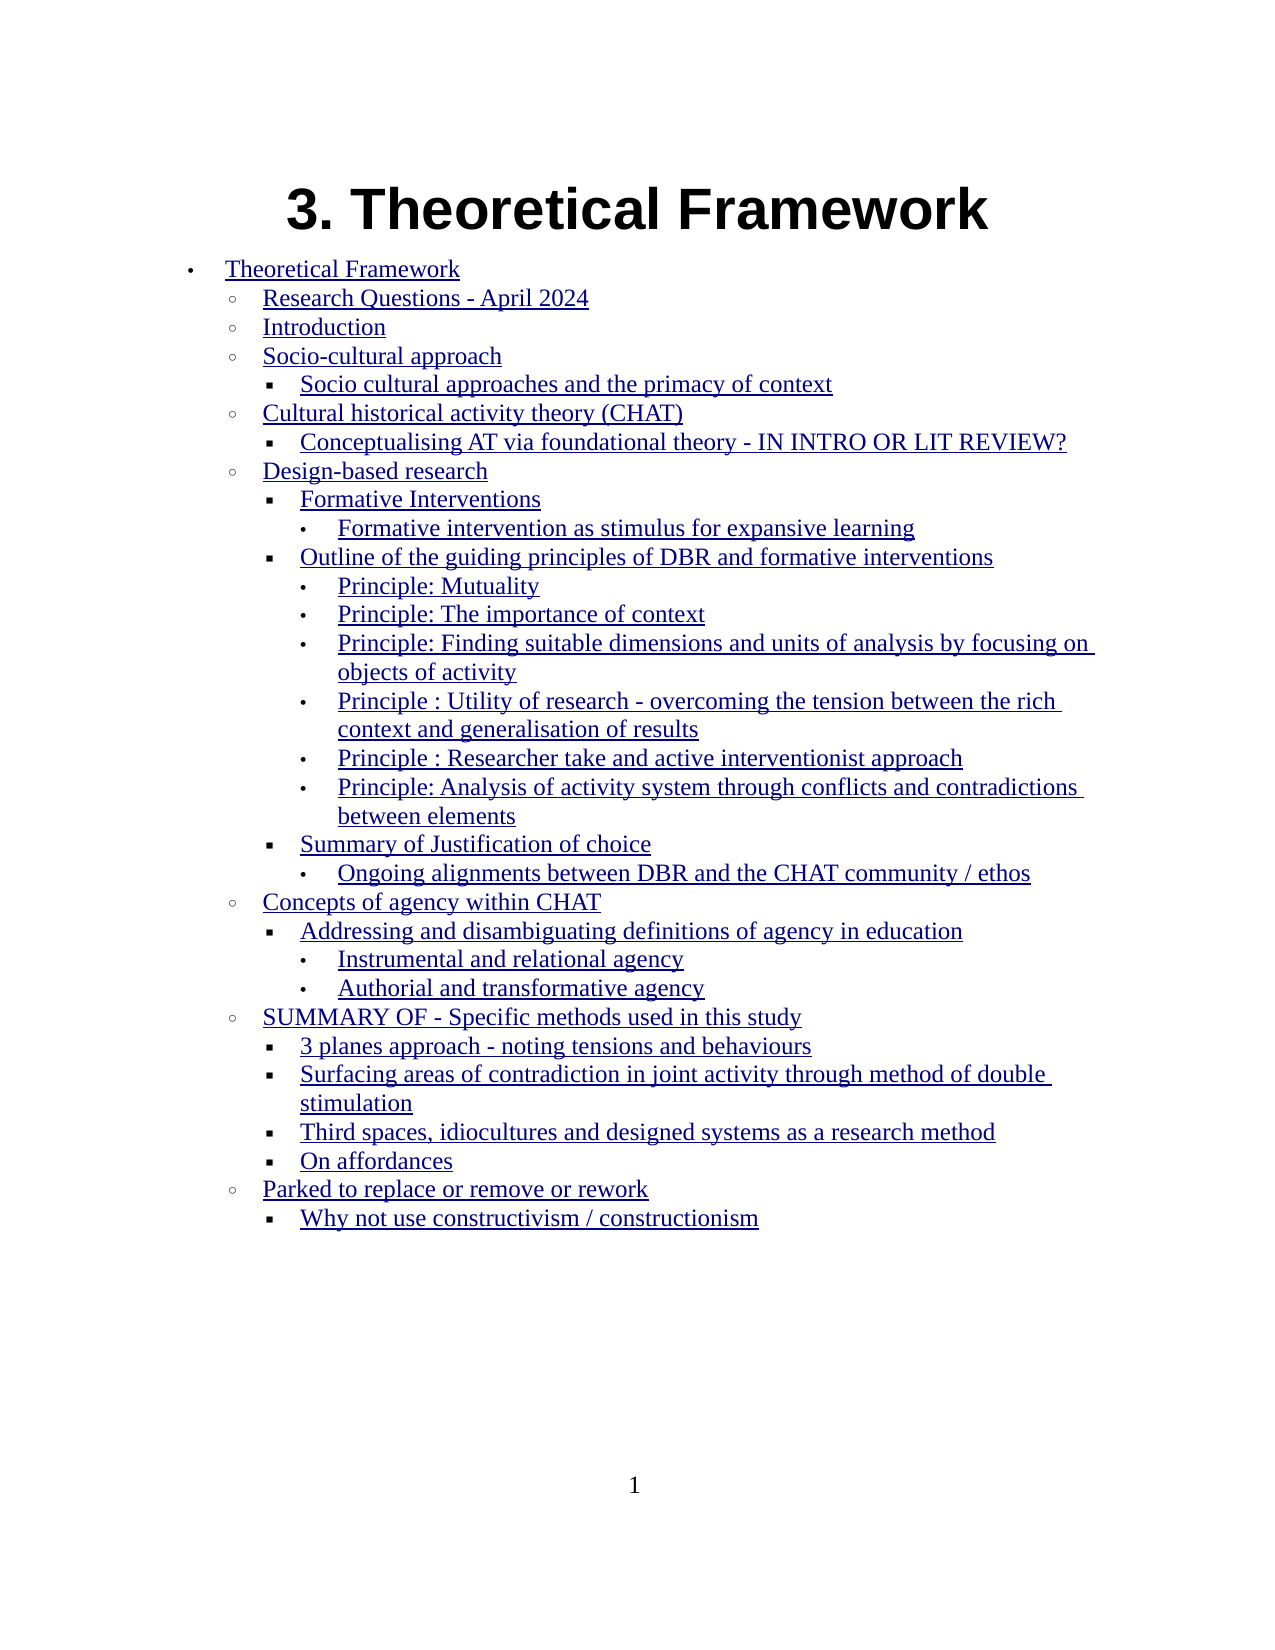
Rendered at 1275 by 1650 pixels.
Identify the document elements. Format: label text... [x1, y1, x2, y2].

list Conceptualising AT via foundational theory - IN INTRO OR LIT REVIEW? [262, 427, 1125, 456]
list Ongoing alignments between DBR and the CHAT community / ethos [300, 858, 1125, 887]
list Concepts of agency within CHAT [225, 887, 1125, 916]
list SUMMARY OF - Specific methods used in this study [225, 1002, 1125, 1031]
list Principle: Mutuality [300, 571, 1125, 599]
list Socio-cultural approach [225, 341, 1125, 369]
list 3 planes approach - noting tensions and behaviours [262, 1031, 1125, 1059]
list Formative intervention as stimulus for expansive learning [300, 513, 1125, 542]
list Cultural historical activity theory (CHAT) [225, 398, 1125, 427]
list Principle: Analysis of activity system through conflicts and contradictions between elements [300, 772, 1125, 829]
list Why not use constructivism / constructionism [262, 1203, 1125, 1232]
list Principle: Finding suitable dimensions and units of analysis by focusing on objects of activity [300, 628, 1125, 686]
list Surfacing areas of contradiction in joint activity through method of double stimulation [262, 1059, 1125, 1117]
list Principle : Utility of research - overcoming the tension between the rich context and generalisation of results [300, 686, 1125, 743]
list Introduction [225, 312, 1125, 341]
list Summary of Justification of choice [262, 829, 1125, 858]
list Outline of the guiding principles of DBR and formative interventions [262, 542, 1125, 571]
list Principle: The importance of context [300, 599, 1125, 628]
list Research Questions - April 2024 [225, 283, 1125, 312]
list Socio cultural approaches and the primacy of context [262, 369, 1125, 398]
list Formative Interventions [262, 484, 1125, 513]
list On affordances [262, 1146, 1125, 1174]
list Authorial and transformative agency [300, 973, 1125, 1002]
list Instrumental and relational agency [300, 944, 1125, 973]
title 3. Theoretical Framework [150, 175, 1125, 242]
list Parked to replace or remove or rework [225, 1174, 1125, 1203]
list Principle : Researcher take and active interventionist approach [300, 743, 1125, 772]
list Addressing and disambiguating definitions of agency in education [262, 916, 1125, 944]
list Third spaces, idiocultures and designed systems as a research method [262, 1117, 1125, 1146]
list Design-based research [225, 456, 1125, 484]
list Theoretical Framework [187, 254, 1125, 283]
